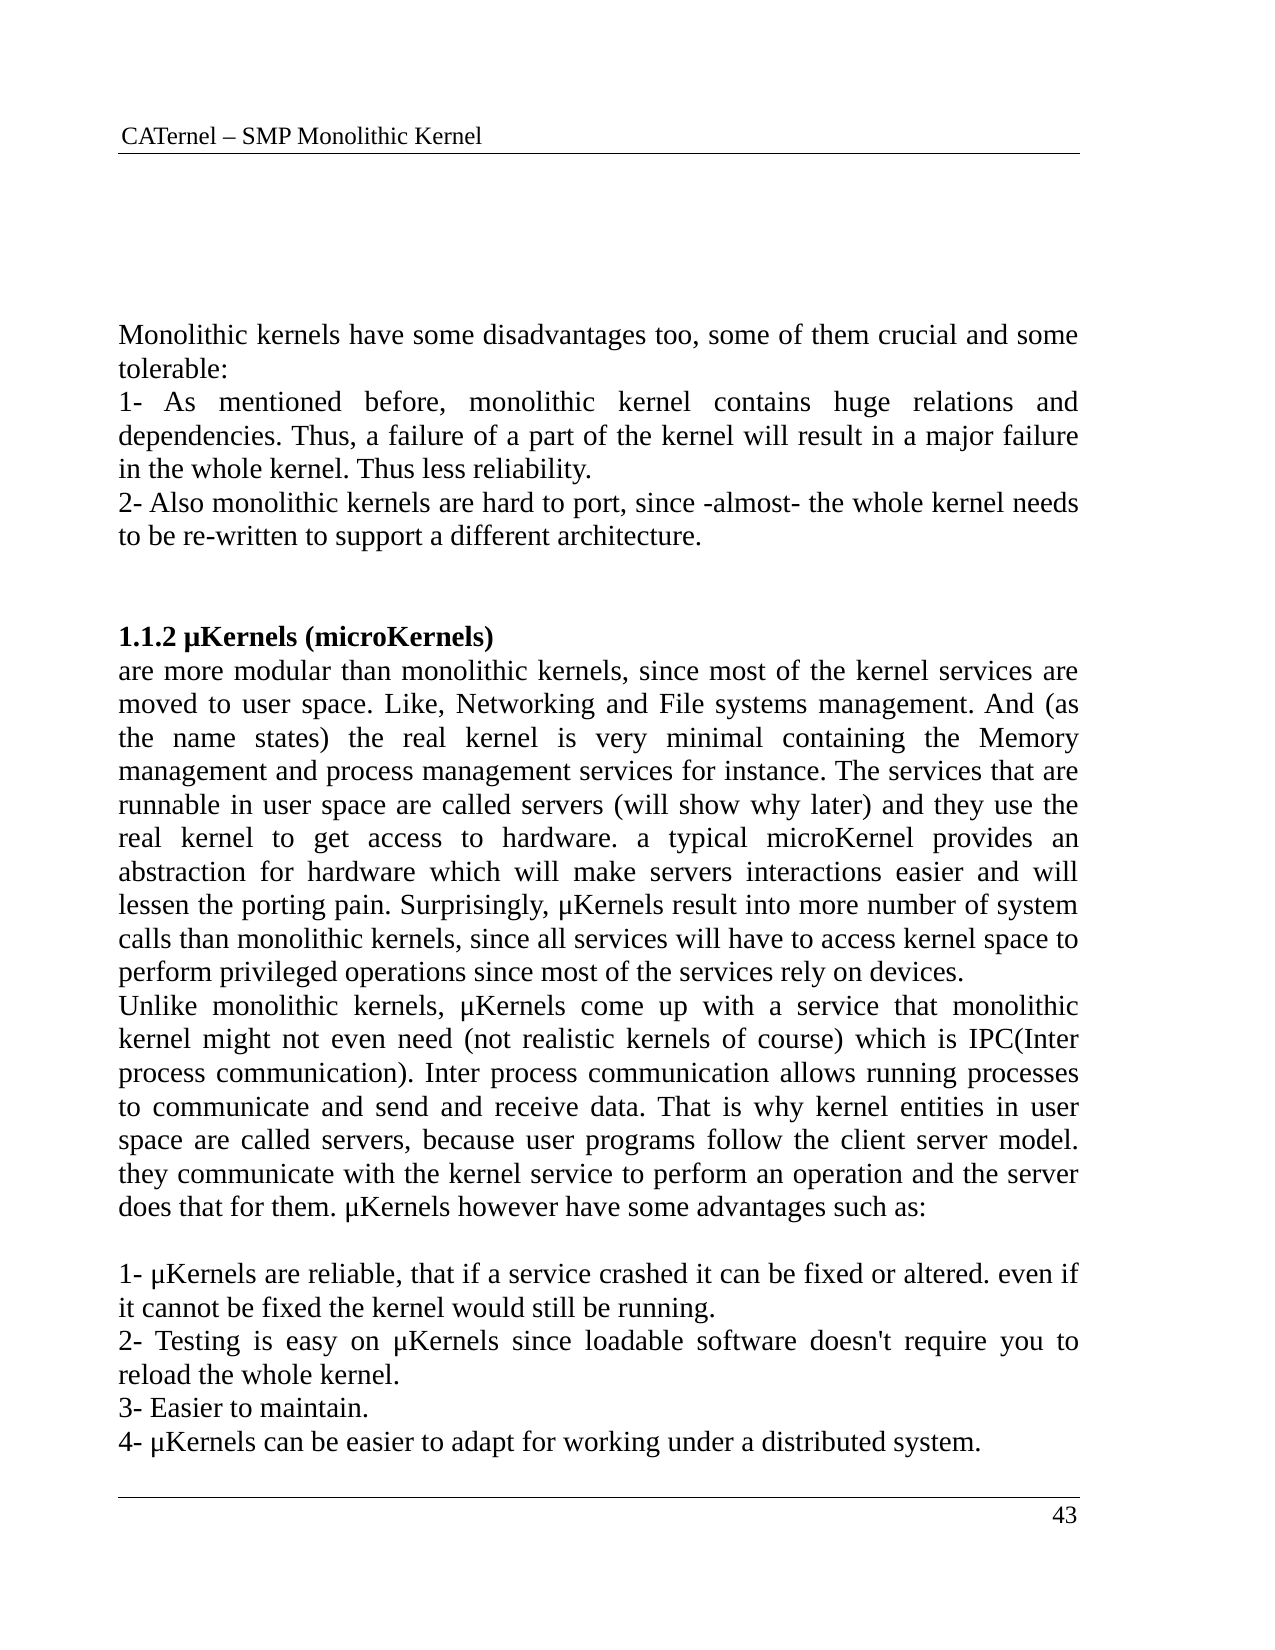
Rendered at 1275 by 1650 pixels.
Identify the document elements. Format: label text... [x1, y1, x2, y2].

text Monolithic kernels have some disadvantages too, some of them crucial and some tolerable: [118, 317, 1080, 384]
text 1- As mentioned before, monolithic kernel contains huge relations and dependencies. Thus, a failure of a part of the kernel will result in a major failure in the whole kernel. Thus less reliability. [118, 384, 1080, 485]
text 1.1.2 μKernels (microKernels) [118, 619, 1080, 653]
text 1- μKernels are reliable, that if a service crashed it can be fixed or altered. even if it cannot be fixed the kernel would still be running. [118, 1256, 1080, 1323]
text Unlike monolithic kernels, μKernels come up with a service that monolithic kernel might not even need (not realistic kernels of course) which is IPC(Inter process communication). Inter process communication allows running processes to communicate and send and receive data. That is why kernel entities in user space are called servers, because user programs follow the client server model. they communicate with the kernel service to perform an operation and the server does that for them. μKernels however have some advantages such as: [118, 988, 1080, 1223]
text 2- Testing is easy on μKernels since loadable software doesn't require you to reload the whole kernel. [118, 1323, 1080, 1391]
text 4- μKernels can be easier to adapt for working under a distributed system. [118, 1424, 1080, 1458]
text 3- Easier to maintain. [118, 1391, 1080, 1424]
text 2- Also monolithic kernels are hard to port, since -almost- the whole kernel needs to be re-written to support a different architecture. [118, 485, 1080, 552]
text are more modular than monolithic kernels, since most of the kernel services are moved to user space. Like, Networking and File systems management. And (as the name states) the real kernel is very minimal containing the Memory management and process management services for instance. The services that are runnable in user space are called servers (will show why later) and they use the real kernel to get access to hardware. a typical microKernel provides an abstraction for hardware which will make servers interactions easier and will lessen the porting pain. Surprisingly, μKernels result into more number of system calls than monolithic kernels, since all services will have to access kernel space to perform privileged operations since most of the services rely on devices. [118, 653, 1080, 988]
